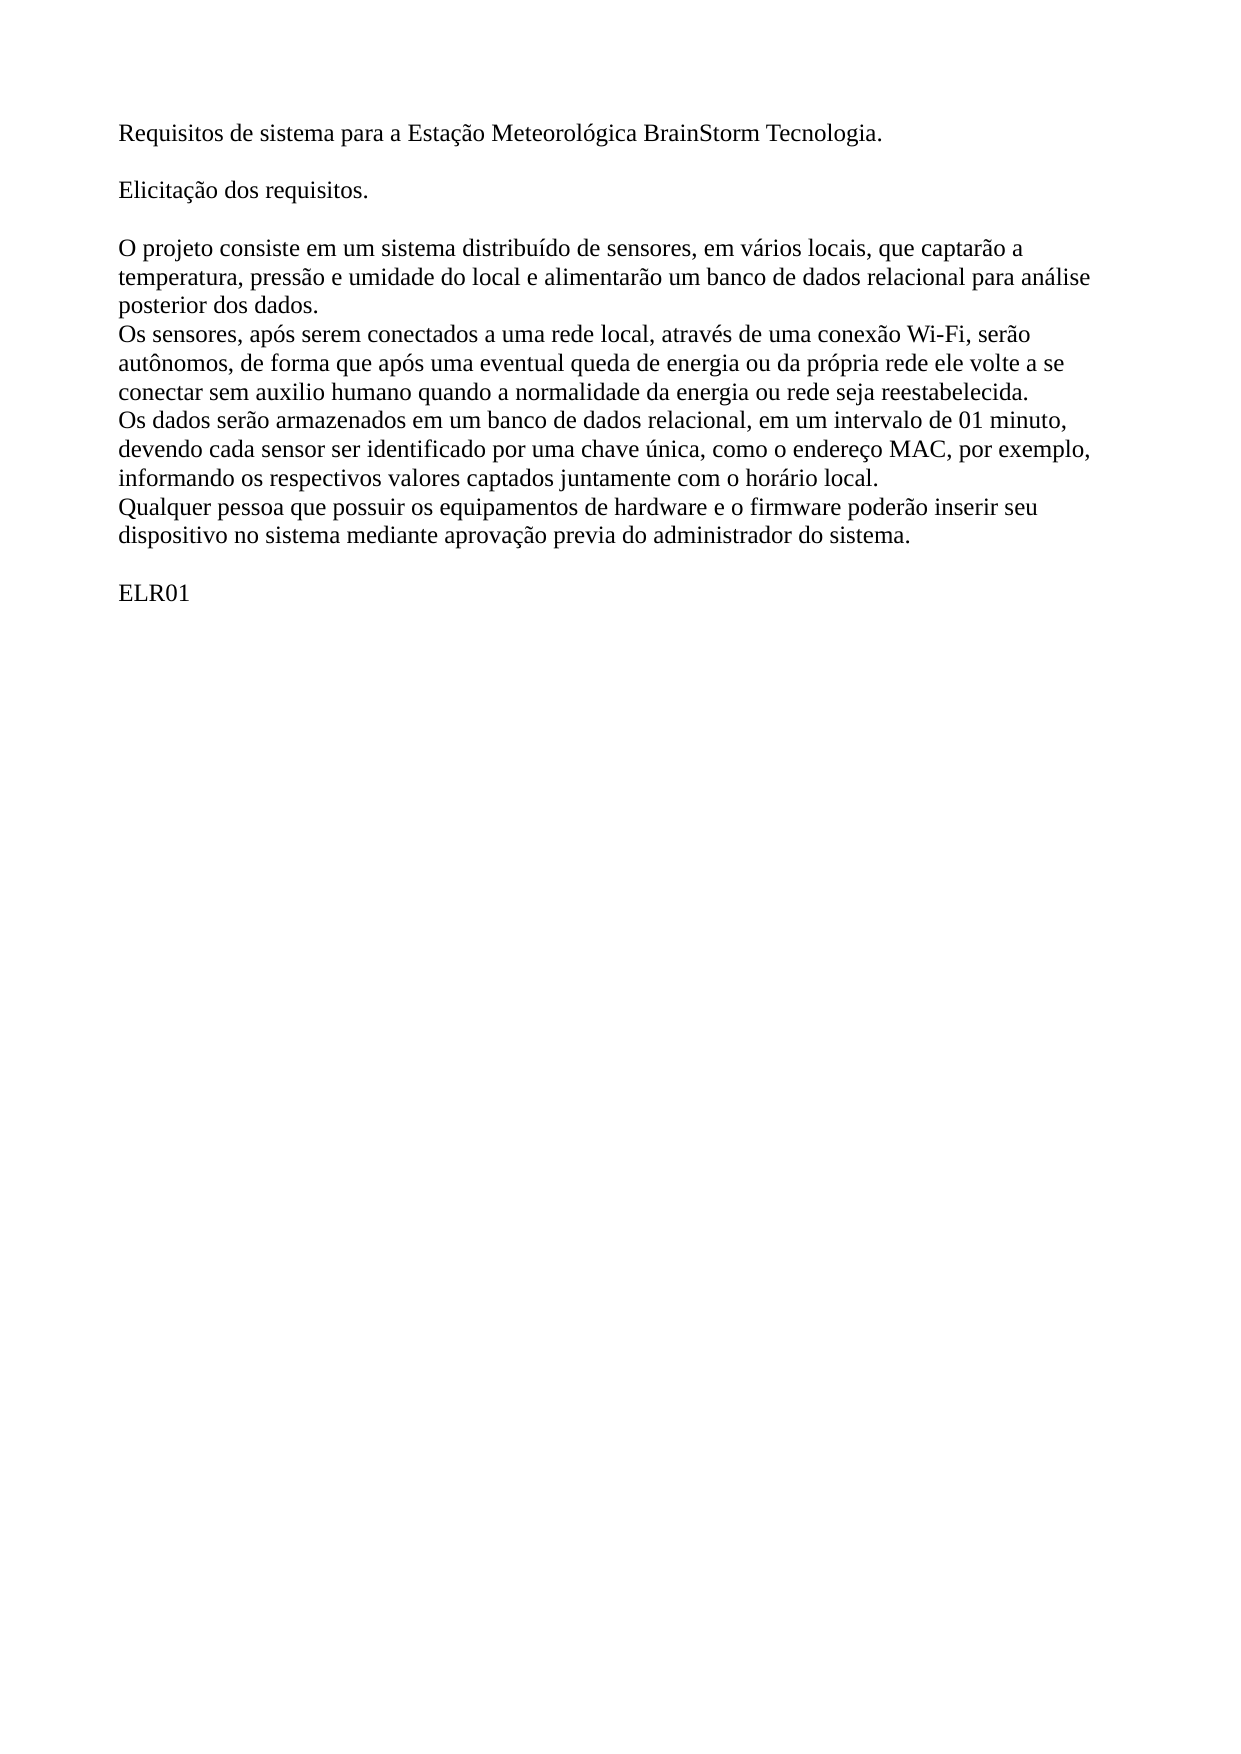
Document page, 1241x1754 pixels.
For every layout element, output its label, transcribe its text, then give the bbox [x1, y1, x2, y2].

text ELR01 [118, 578, 1122, 607]
text Os dados serão armazenados em um banco de dados relacional, em um intervalo de 01 minuto, devendo cada sensor ser identificado por uma chave única, como o endereço MAC, por exemplo, informando os respectivos valores captados juntamente com o horário local. [118, 406, 1122, 492]
text O projeto consiste em um sistema distribuído de sensores, em vários locais, que captarão a temperatura, pressão e umidade do local e alimentarão um banco de dados relacional para análise posterior dos dados. [118, 233, 1122, 319]
text Requisitos de sistema para a Estação Meteorológica BrainStorm Tecnologia. [118, 118, 1122, 147]
text Qualquer pessoa que possuir os equipamentos de hardware e o firmware poderão inserir seu dispositivo no sistema mediante aprovação previa do administrador do sistema. [118, 492, 1122, 549]
text Elicitação dos requisitos. [118, 176, 1122, 204]
text Os sensores, após serem conectados a uma rede local, através de uma conexão Wi-Fi, serão autônomos, de forma que após uma eventual queda de energia ou da própria rede ele volte a se conectar sem auxilio humano quando a normalidade da energia ou rede seja reestabelecida. [118, 319, 1122, 406]
